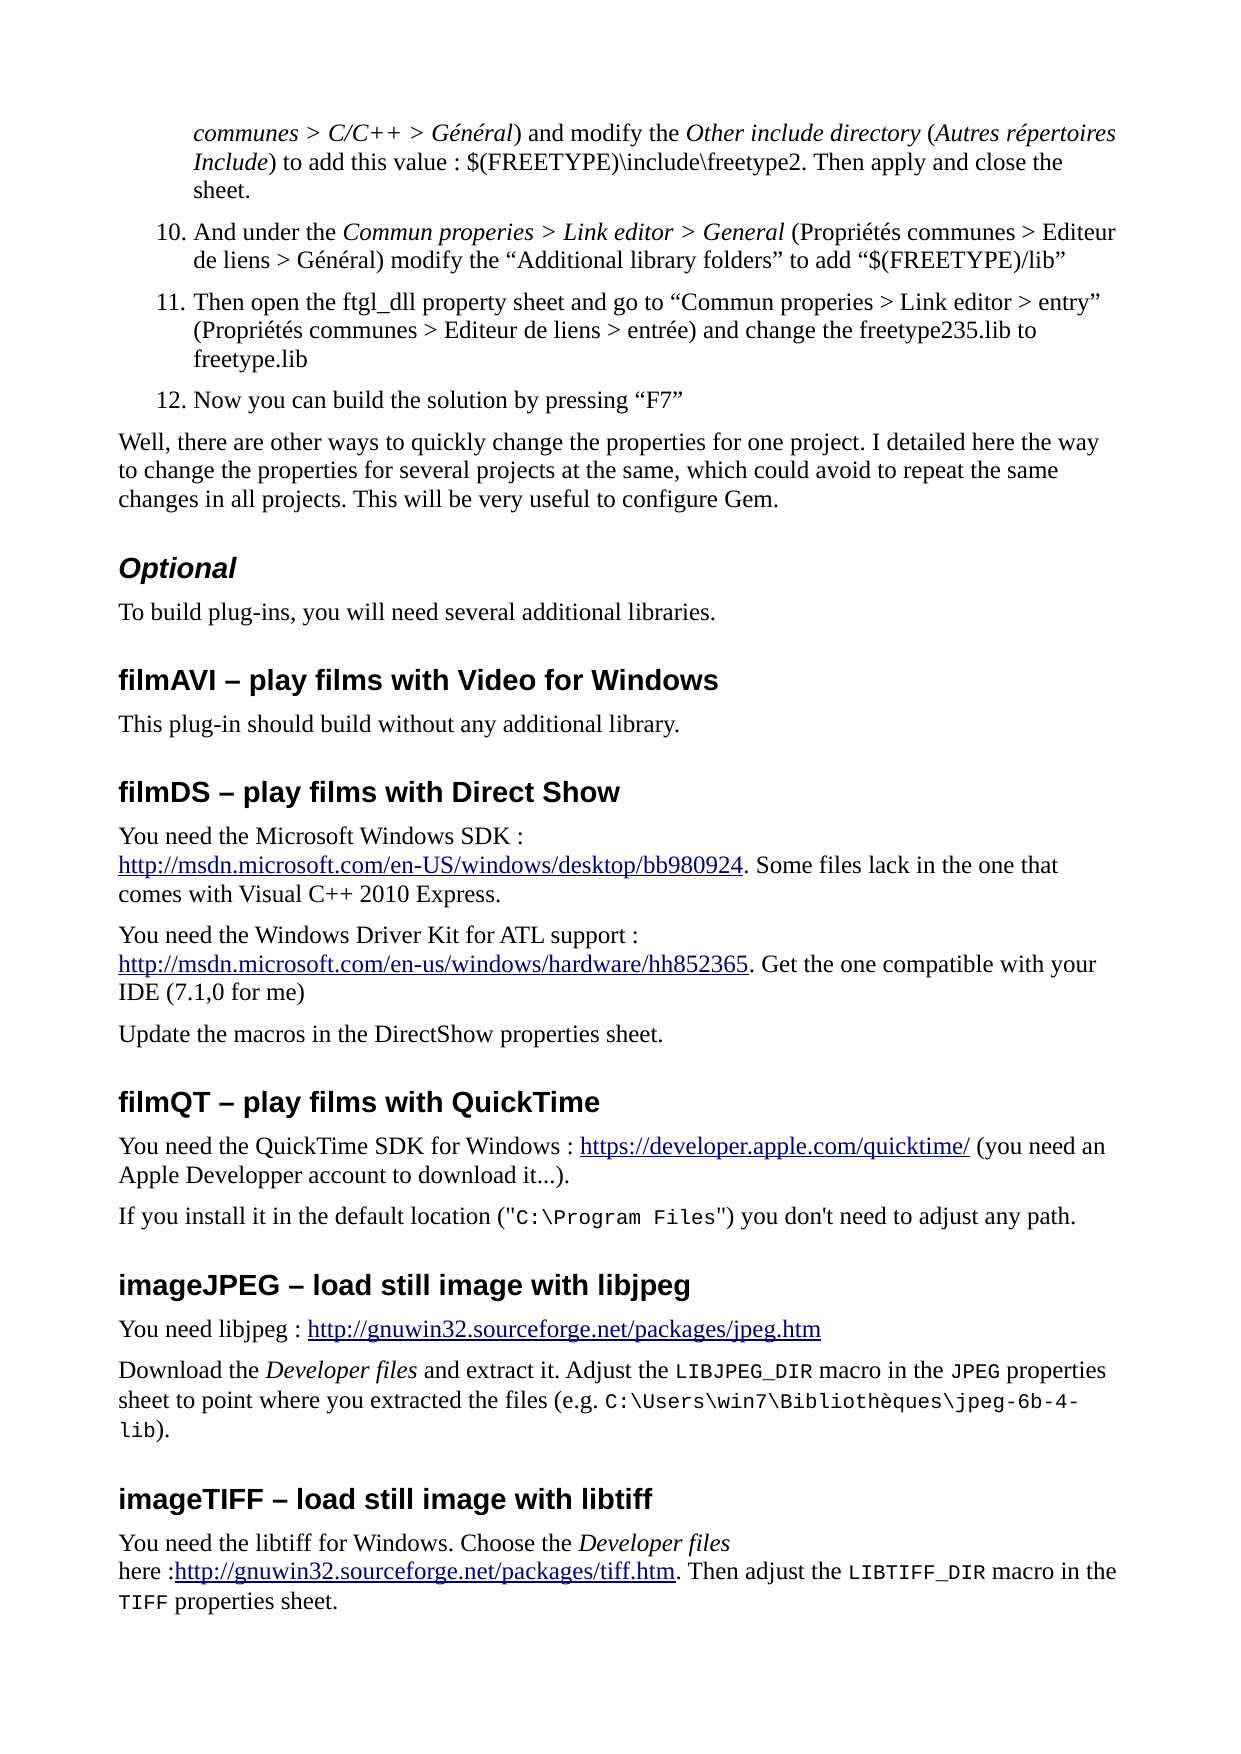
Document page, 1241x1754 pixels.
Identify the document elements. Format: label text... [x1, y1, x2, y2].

text You need libjpeg : http://gnuwin32.sourceforge.net/packages/jpeg.htm [118, 1314, 1122, 1343]
subtitle imageJPEG – load still image with libjpeg [118, 1268, 1122, 1302]
text Update the macros in the DirectShow properties sheet. [118, 1019, 1122, 1047]
subtitle Optional [118, 551, 1122, 584]
text You need the QuickTime SDK for Windows : https://developer.apple.com/quicktime/ (you need an Apple Developper account to download it...). [118, 1131, 1122, 1188]
text Well, there are other ways to quickly change the properties for one project. I detailed here the way to change the properties for several projects at the same, which could avoid to repeat the same changes in all projects. This will be very useful to configure Gem. [118, 427, 1122, 513]
text To build plug-ins, you will need several additional libraries. [118, 597, 1122, 625]
list Then open the ftgl_dll property sheet and go to “Commun properies > Link editor > entry” (Propriétés communes > Editeur de liens > entrée) and change the freetype235.lib to freetype.lib [156, 287, 1122, 373]
text If you install it in the default location ("C:\Program Files") you don't need to adjust any path. [118, 1201, 1122, 1231]
list And under the Commun properies > Link editor > General (Propriétés communes > Editeur de liens > Général) modify the “Additional library folders” to add “$(FREETYPE)/lib” [156, 217, 1122, 274]
subtitle filmQT – play films with QuickTime [118, 1085, 1122, 1118]
list Now you can build the solution by pressing “F7” [156, 386, 1122, 414]
subtitle filmAVI – play films with Video for Windows [118, 663, 1122, 696]
text Download the Developer files and extract it. Adjust the LIBJPEG_DIR macro in the JPEG properties sheet to point where you extracted the files (e.g. C:\Users\win7\Bibliothèques\jpeg-6b-4-lib). [118, 1355, 1122, 1444]
subtitle filmDS – play films with Direct Show [118, 775, 1122, 809]
text You need the Microsoft Windows SDK : http://msdn.microsoft.com/en-US/windows/desktop/bb980924. Some files lack in the one that comes with Visual C++ 2010 Express. [118, 821, 1122, 907]
list communes > C/C++ > Général) and modify the Other include directory (Autres répertoires Include) to add this value : $(FREETYPE)\include\freetype2. Then apply and close the sheet. [156, 118, 1122, 204]
subtitle imageTIFF – load still image with libtiff [118, 1482, 1122, 1515]
text You need the libtiff for Windows. Choose the Developer files here :http://gnuwin32.sourceforge.net/packages/tiff.htm. Then adjust the LIBTIFF_DIR macro in the TIFF properties sheet. [118, 1528, 1122, 1616]
text You need the Windows Driver Kit for ATL support : http://msdn.microsoft.com/en-us/windows/hardware/hh852365. Get the one compatible with your IDE (7.1,0 for me) [118, 920, 1122, 1006]
text This plug-in should build without any additional library. [118, 709, 1122, 738]
